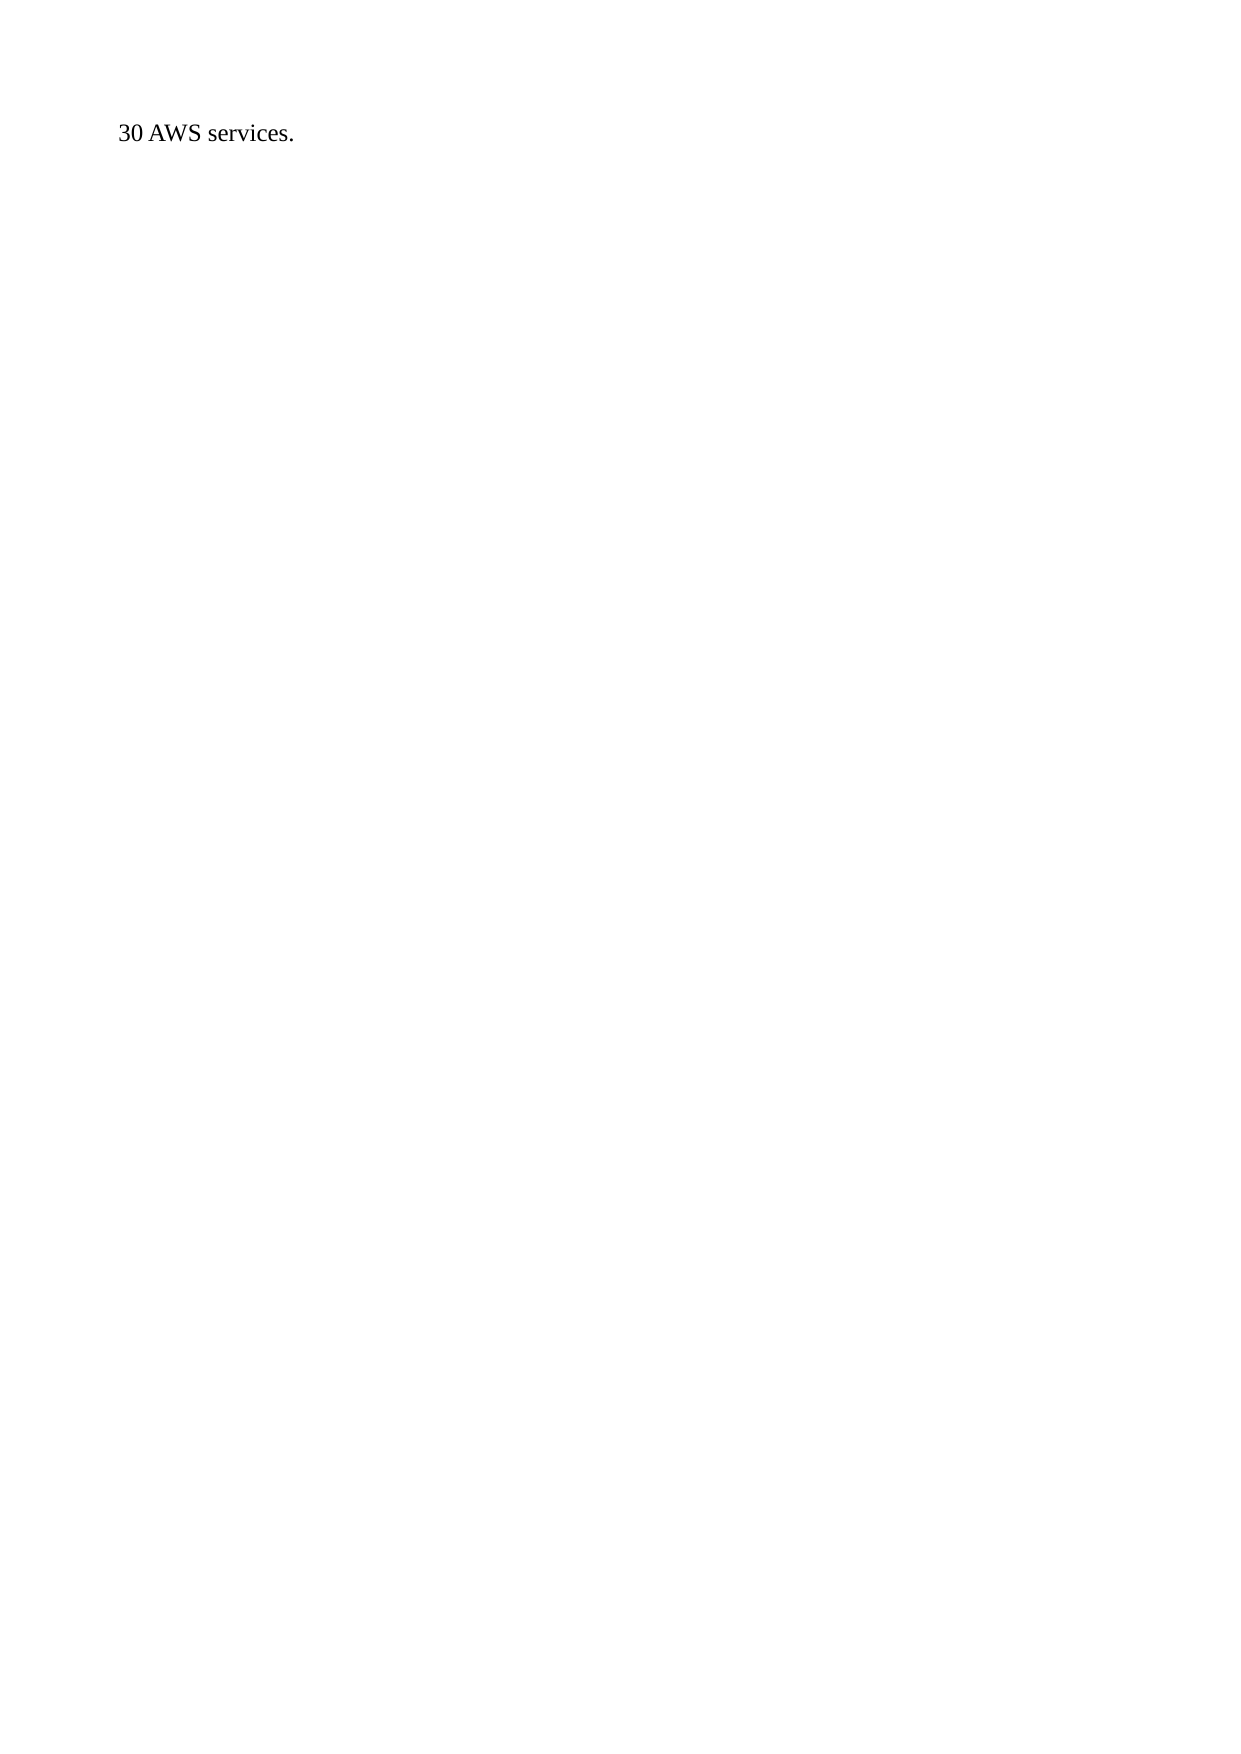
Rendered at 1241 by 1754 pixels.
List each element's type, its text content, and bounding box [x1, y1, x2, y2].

text 30 AWS services. [118, 118, 1122, 147]
